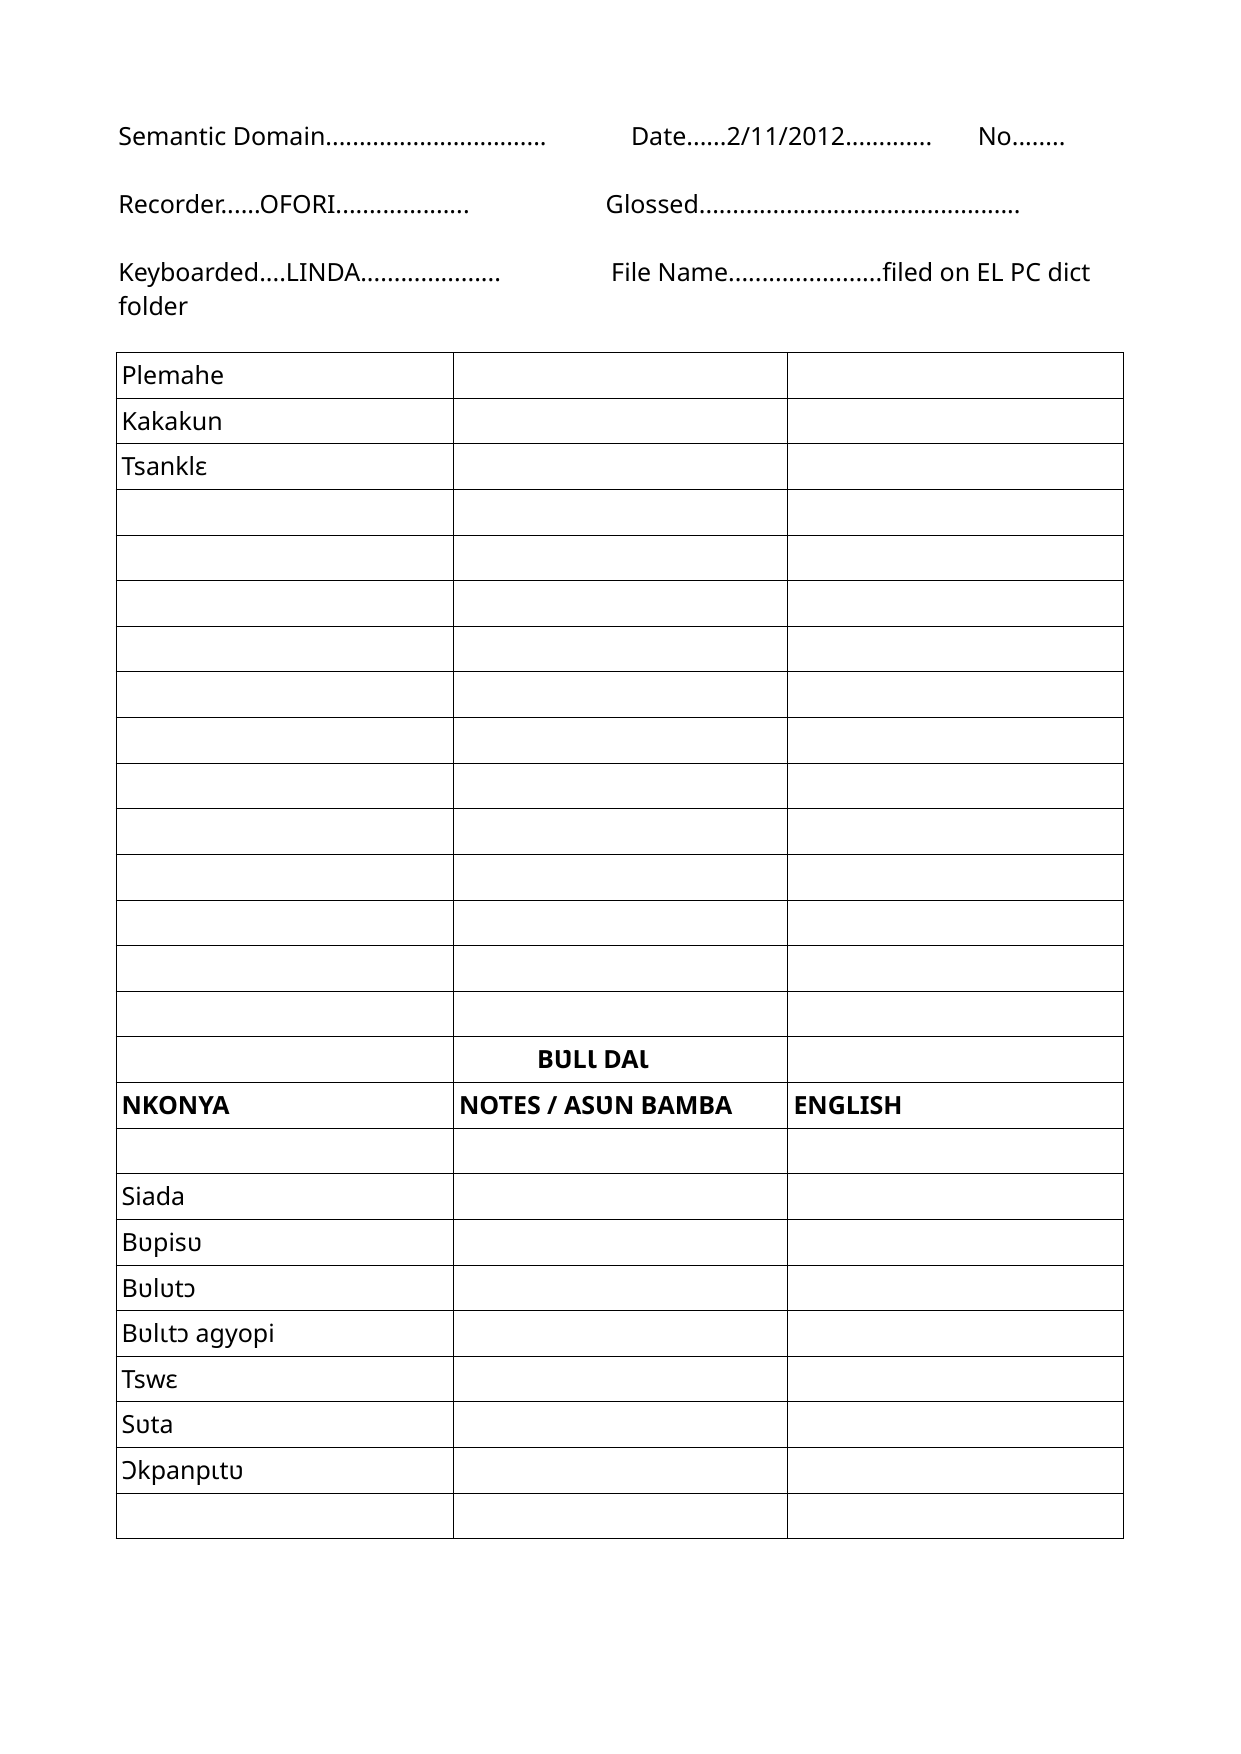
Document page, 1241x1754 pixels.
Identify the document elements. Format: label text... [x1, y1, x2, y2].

table_cell [788, 1037, 1123, 1082]
table_cell [788, 490, 1123, 534]
table_cell [454, 855, 787, 899]
table_cell [788, 1129, 1123, 1173]
table_cell [454, 1357, 787, 1401]
table_cell Ɔkpanpɩtʋ [117, 1448, 453, 1493]
table_cell Bʋlɩtɔ agyopi [117, 1311, 453, 1356]
table_cell Siada [117, 1174, 453, 1219]
table_cell [454, 1266, 787, 1310]
table_cell [454, 809, 787, 854]
table_cell [454, 1494, 787, 1538]
table_cell [788, 1494, 1123, 1538]
table_cell [788, 855, 1123, 899]
table_cell [788, 672, 1123, 717]
table_cell [788, 1357, 1123, 1401]
table_cell [454, 353, 787, 398]
table_cell [454, 627, 787, 671]
table_cell [788, 1174, 1123, 1219]
table_cell [117, 809, 453, 854]
table_cell [454, 672, 787, 717]
table_cell [788, 809, 1123, 854]
table_cell [117, 855, 453, 899]
table_cell [454, 764, 787, 808]
table_cell [454, 399, 787, 443]
table_cell [788, 1266, 1123, 1310]
table_cell [788, 1311, 1123, 1356]
table_cell [788, 1220, 1123, 1264]
table_cell [117, 536, 453, 580]
table_cell [788, 1448, 1123, 1493]
table_cell [788, 353, 1123, 398]
table_cell [117, 1129, 453, 1173]
table_cell [117, 672, 453, 717]
table_cell [117, 718, 453, 763]
table_cell NOTES / ASƲN BAMBA [454, 1083, 787, 1128]
table_cell ENGLISH [788, 1083, 1123, 1128]
table_cell [454, 992, 787, 1036]
table_cell Sʋta [117, 1402, 453, 1447]
table_cell [788, 581, 1123, 626]
table_cell [454, 1174, 787, 1219]
table_cell [454, 444, 787, 489]
table_cell [788, 444, 1123, 489]
table_cell [117, 946, 453, 991]
table_cell [788, 764, 1123, 808]
table_cell [117, 627, 453, 671]
table_cell Bʋlʋtɔ [117, 1266, 453, 1310]
table_cell [788, 1402, 1123, 1447]
table_cell [454, 1311, 787, 1356]
table_cell [454, 581, 787, 626]
table_cell [454, 1402, 787, 1447]
table_cell [117, 490, 453, 534]
table_cell Kakakun [117, 399, 453, 443]
table_cell [117, 901, 453, 945]
table_cell [454, 946, 787, 991]
table_cell [788, 536, 1123, 580]
table_cell [788, 901, 1123, 945]
table_cell [788, 399, 1123, 443]
table_cell [788, 627, 1123, 671]
table_cell [117, 1494, 453, 1538]
table_cell [454, 901, 787, 945]
table_cell Plemahe [117, 353, 453, 398]
table_cell [454, 1220, 787, 1264]
table_cell [788, 946, 1123, 991]
table_cell [788, 992, 1123, 1036]
table_cell NKONYA [117, 1083, 453, 1128]
table_cell [454, 1129, 787, 1173]
table_cell [454, 1448, 787, 1493]
table_cell [117, 992, 453, 1036]
table_cell [788, 718, 1123, 763]
table_cell [117, 1037, 453, 1082]
table_cell Bʋpisʋ [117, 1220, 453, 1264]
table_cell [454, 718, 787, 763]
table_cell [454, 490, 787, 534]
table_cell Tsanklɛ [117, 444, 453, 489]
table_cell [454, 536, 787, 580]
table_cell [117, 764, 453, 808]
table_cell Tswɛ [117, 1357, 453, 1401]
table_cell BƲLƖ DAƖ [454, 1037, 787, 1082]
table_cell [117, 581, 453, 626]
